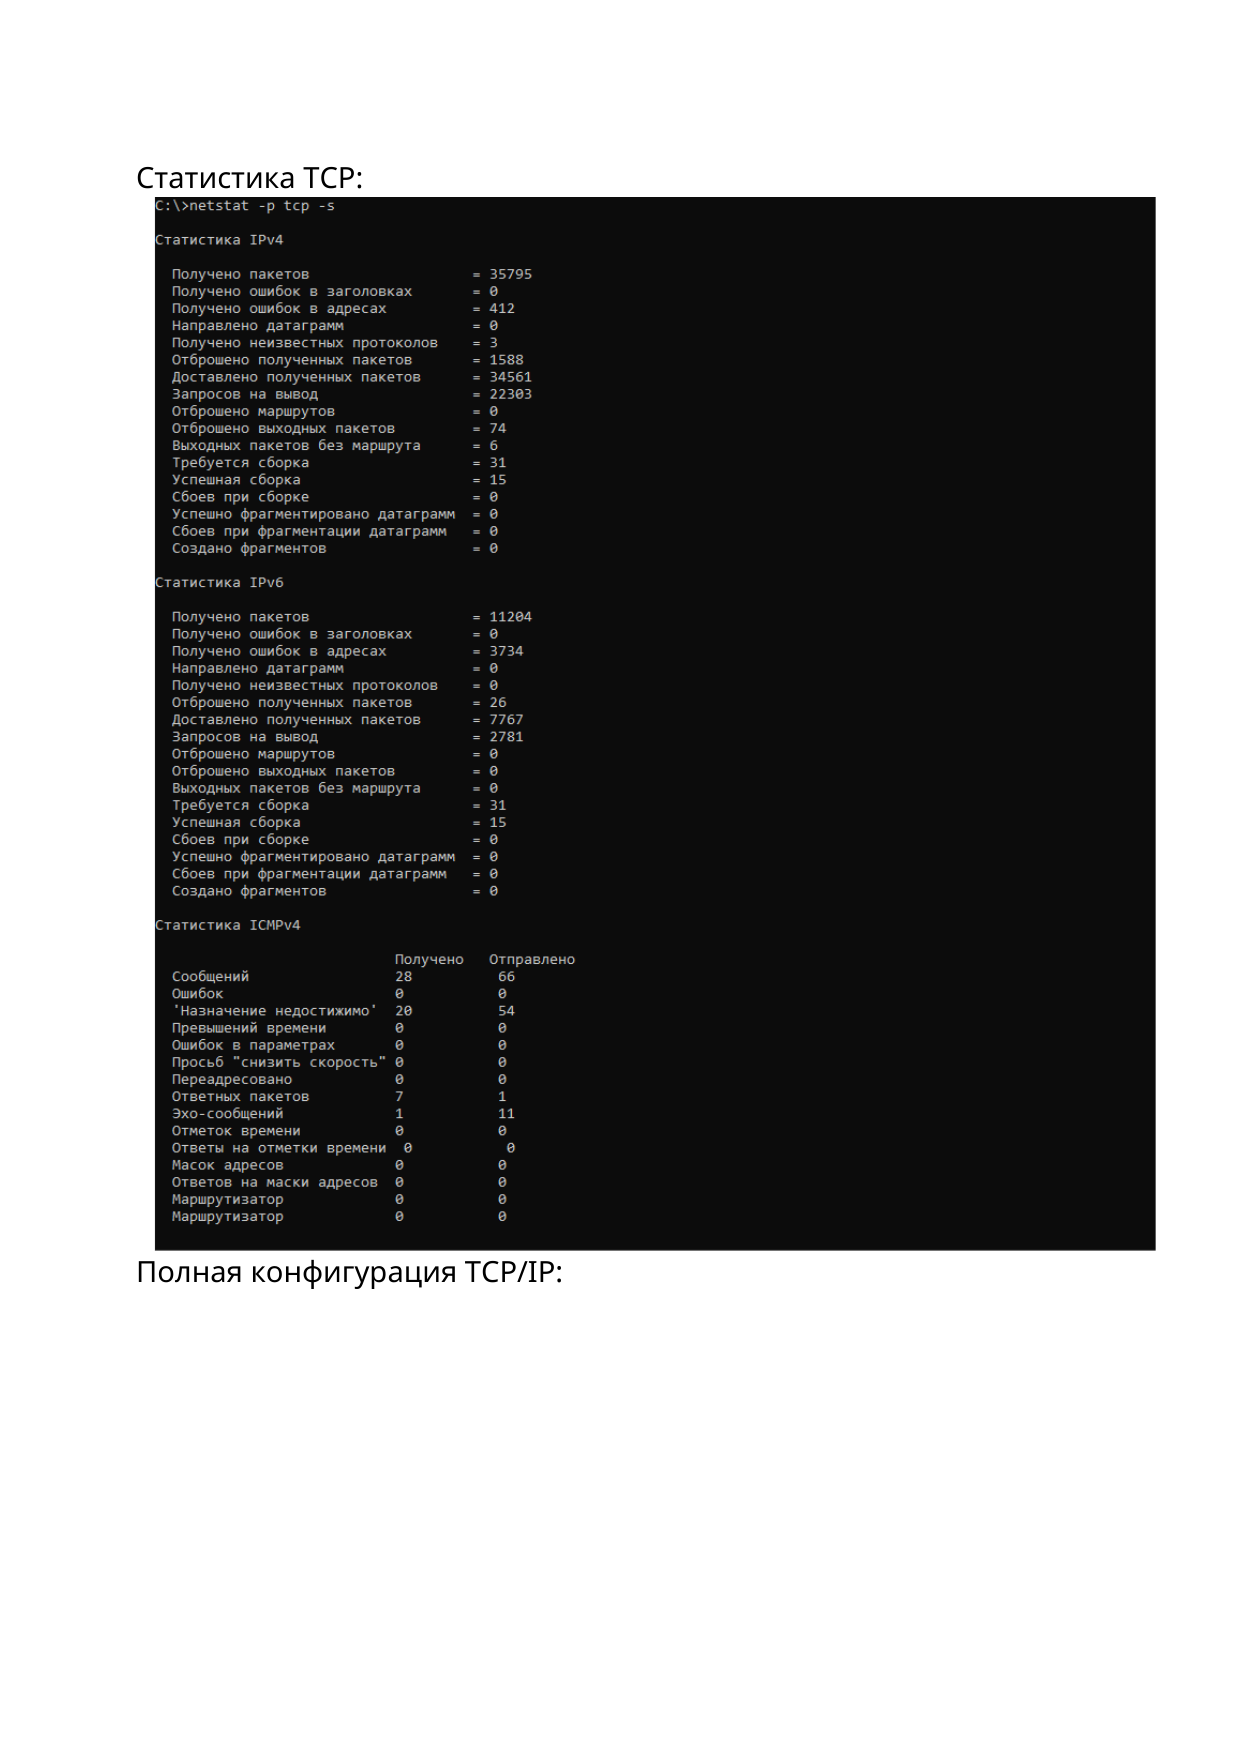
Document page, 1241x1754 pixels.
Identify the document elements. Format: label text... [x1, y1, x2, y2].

picture [154, 197, 1156, 1251]
text Статистика TCP: [136, 158, 1163, 197]
text Полная конфигурация TCP/IP: [136, 1251, 1163, 1291]
